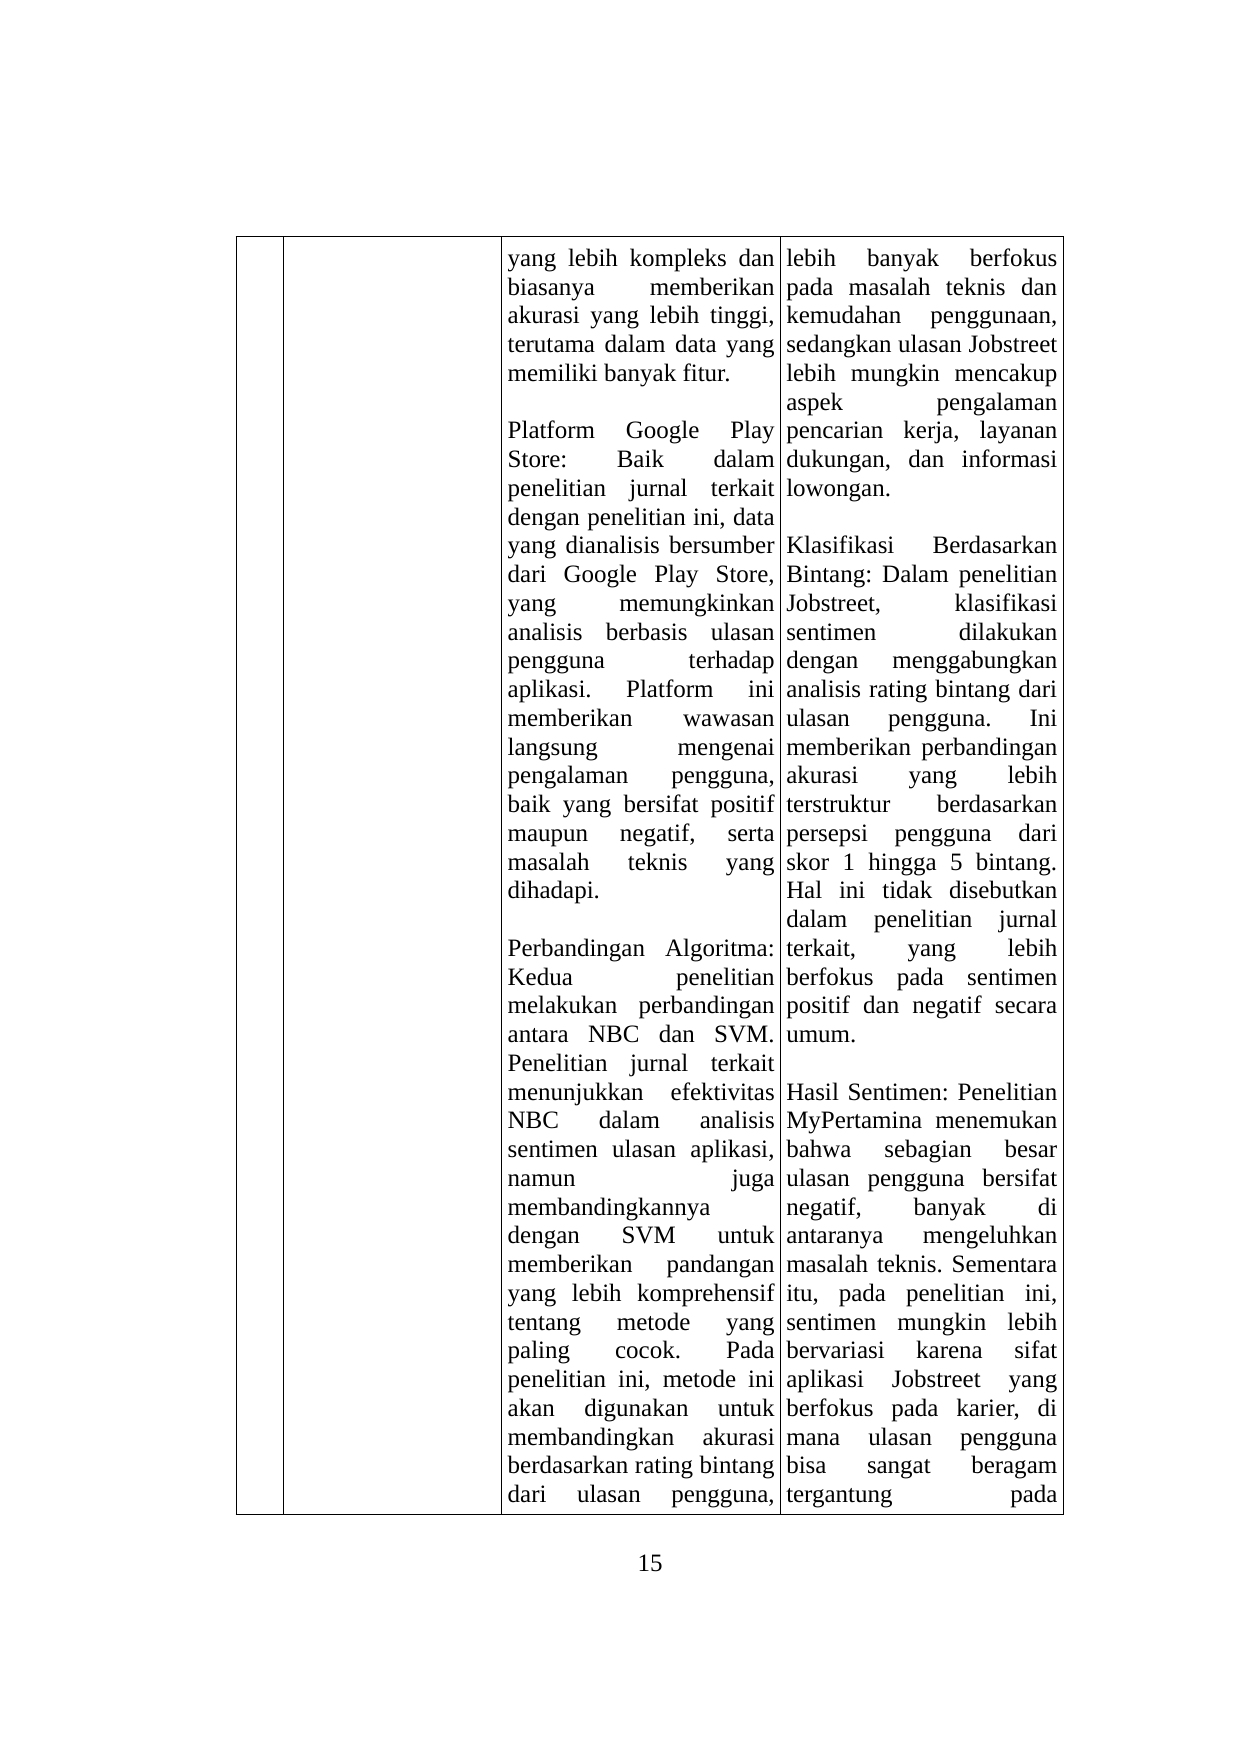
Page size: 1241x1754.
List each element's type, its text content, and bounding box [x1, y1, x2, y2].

table_cell [237, 237, 283, 1514]
table_cell [284, 237, 501, 1514]
table_cell yang lebih kompleks dan biasanya memberikan akurasi yang lebih tinggi, terutama dalam data yang memiliki banyak fitur. Platform Google Play Store: Baik dalam penelitian jurnal terkait dengan penelitian ini, data yang dianalisis bersumber dari Google Play Store, yang memungkinkan analisis berbasis ulasan pengguna terhadap aplikasi. Platform ini memberikan wawasan langsung mengenai pengalaman pengguna, baik yang bersifat positif maupun negatif, serta masalah teknis yang dihadapi. Perbandingan Algoritma: Kedua penelitian melakukan perbandingan antara NBC dan SVM. Penelitian jurnal terkait menunjukkan efektivitas NBC dalam analisis sentimen ulasan aplikasi, namun juga membandingkannya dengan SVM untuk memberikan pandangan yang lebih komprehensif tentang metode yang paling cocok. Pada penelitian ini, metode ini akan digunakan untuk membandingkan akurasi berdasarkan rating bintang dari ulasan pengguna, [502, 237, 780, 1514]
table_cell lebih banyak berfokus pada masalah teknis dan kemudahan penggunaan, sedangkan ulasan Jobstreet lebih mungkin mencakup aspek pengalaman pencarian kerja, layanan dukungan, dan informasi lowongan. Klasifikasi Berdasarkan Bintang: Dalam penelitian Jobstreet, klasifikasi sentimen dilakukan dengan menggabungkan analisis rating bintang dari ulasan pengguna. Ini memberikan perbandingan akurasi yang lebih terstruktur berdasarkan persepsi pengguna dari skor 1 hingga 5 bintang. Hal ini tidak disebutkan dalam penelitian jurnal terkait, yang lebih berfokus pada sentimen positif dan negatif secara umum. Hasil Sentimen: Penelitian MyPertamina menemukan bahwa sebagian besar ulasan pengguna bersifat negatif, banyak di antaranya mengeluhkan masalah teknis. Sementara itu, pada penelitian ini, sentimen mungkin lebih bervariasi karena sifat aplikasi Jobstreet yang berfokus pada karier, di mana ulasan pengguna bisa sangat beragam tergantung pada [781, 237, 1063, 1514]
